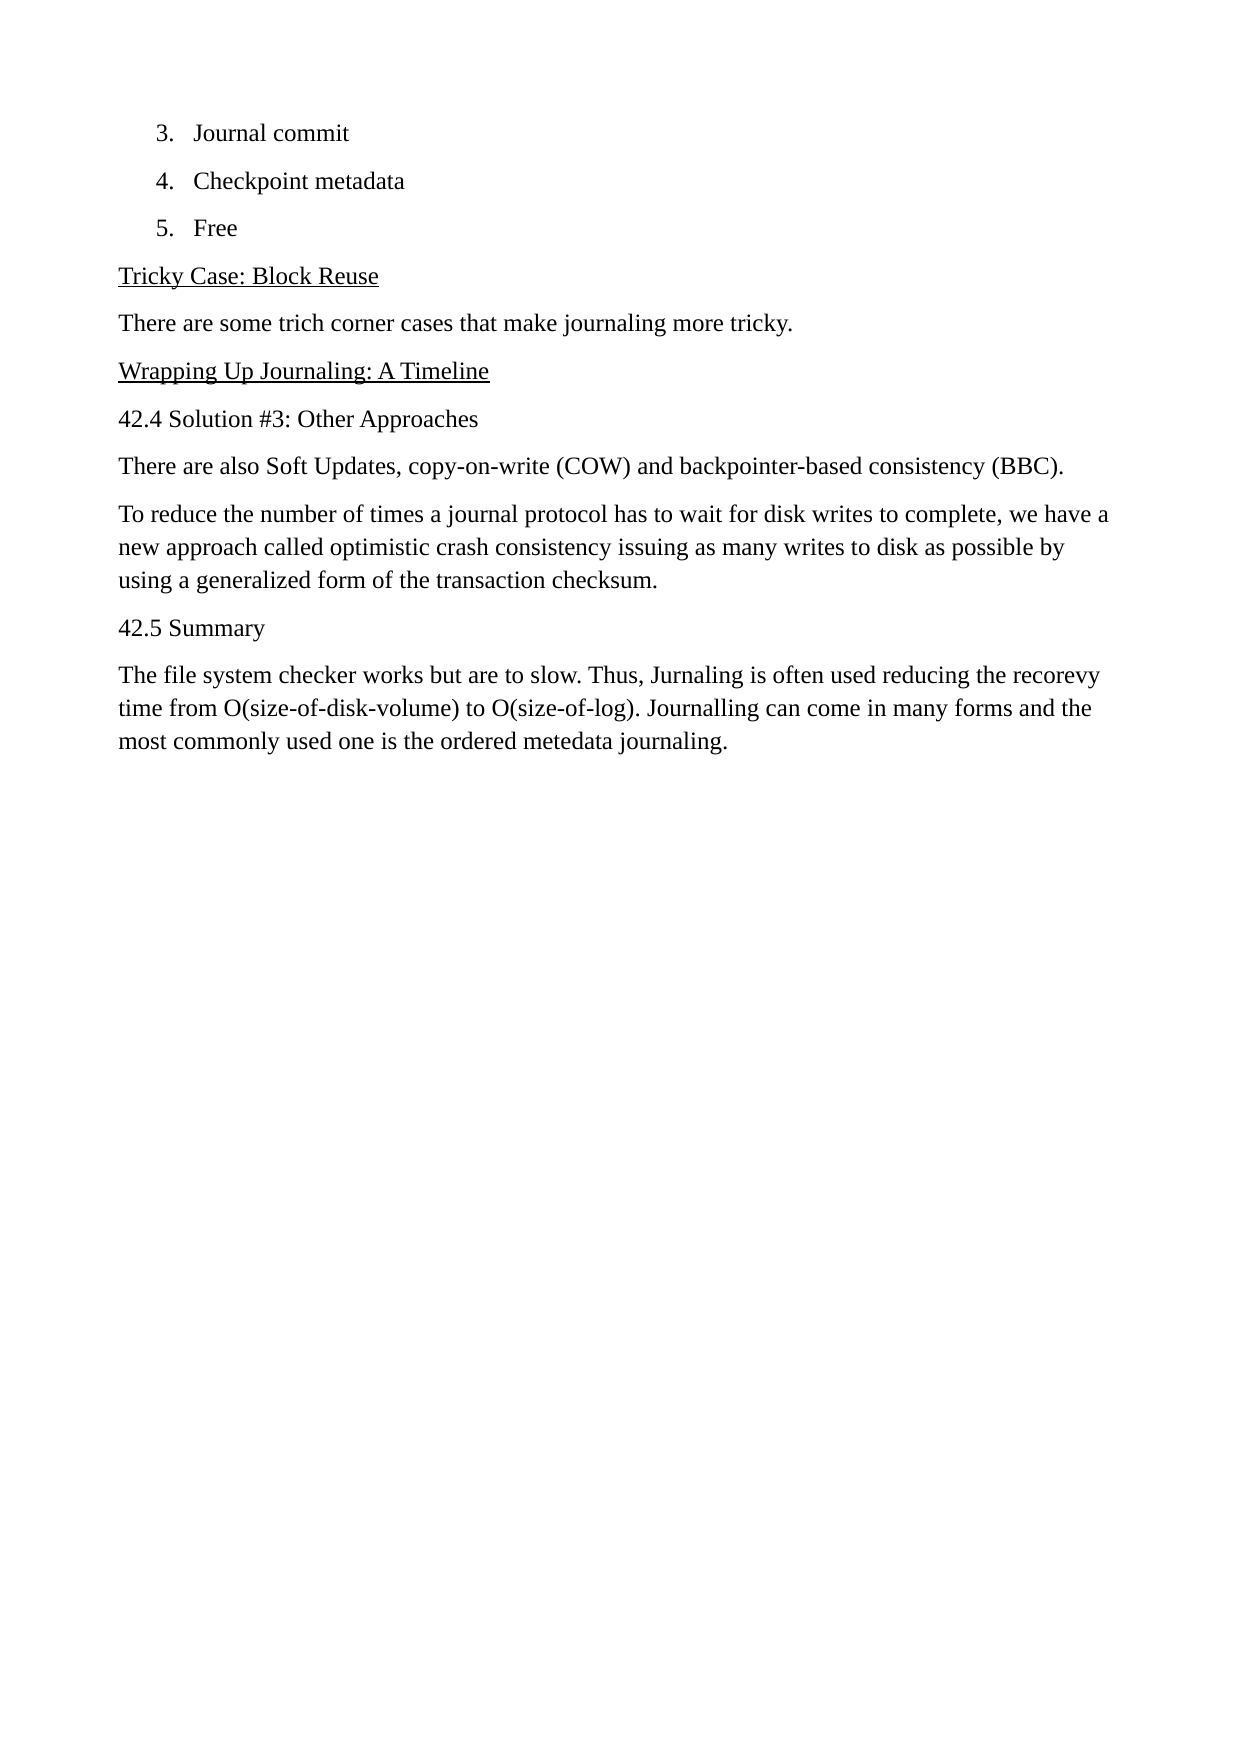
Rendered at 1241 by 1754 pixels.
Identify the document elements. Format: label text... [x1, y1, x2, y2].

list Journal commit [156, 118, 1122, 147]
list Free [156, 213, 1122, 242]
text There are also Soft Updates, copy-on-write (COW) and backpointer-based consistency (BBC). [118, 451, 1122, 480]
text The file system checker works but are to slow. Thus, Jurnaling is often used reducing the recorevy time from O(size-of-disk-volume) to O(size-of-log). Journalling can come in many forms and the most commonly used one is the ordered metedata journaling. [118, 660, 1122, 755]
text There are some trich corner cases that make journaling more tricky. [118, 308, 1122, 337]
text Tricky Case: Block Reuse [118, 261, 1122, 290]
text 42.4 Solution #3: Other Approaches [118, 404, 1122, 432]
text 42.5 Summary [118, 613, 1122, 641]
text Wrapping Up Journaling: A Timeline [118, 356, 1122, 385]
text To reduce the number of times a journal protocol has to wait for disk writes to complete, we have a new approach called optimistic crash consistency issuing as many writes to disk as possible by using a generalized form of the transaction checksum. [118, 499, 1122, 594]
list Checkpoint metadata [156, 166, 1122, 194]
